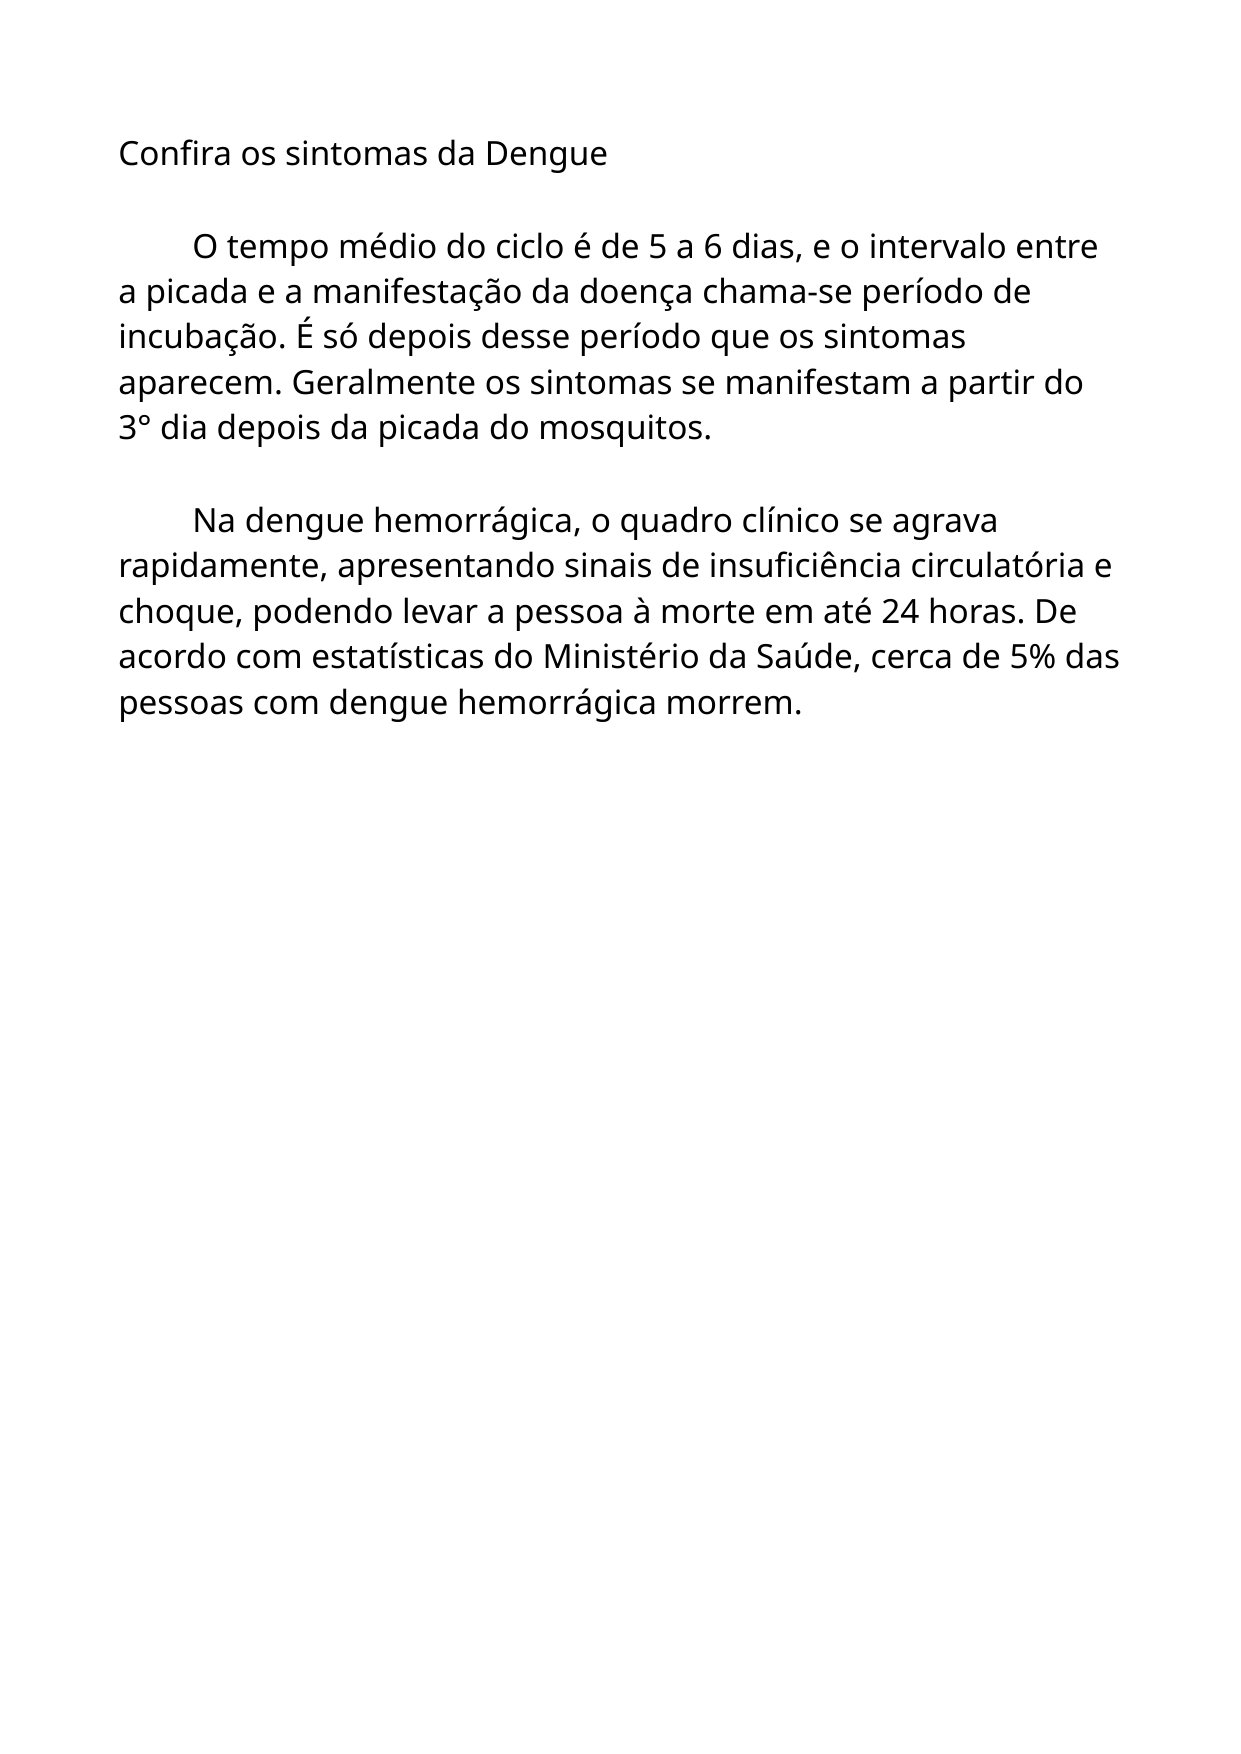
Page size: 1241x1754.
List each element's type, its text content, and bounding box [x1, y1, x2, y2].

text Confira os sintomas da Dengue [118, 130, 1122, 175]
text O tempo médio do ciclo é de 5 a 6 dias, e o intervalo entre a picada e a manifestação da doença chama-se período de incubação. É só depois desse período que os sintomas aparecem. Geralmente os sintomas se manifestam a partir do 3° dia depois da picada do mosquitos. [118, 222, 1122, 449]
text Na dengue hemorrágica, o quadro clínico se agrava rapidamente, apresentando sinais de insuficiência circulatória e choque, podendo levar a pessoa à morte em até 24 horas. De acordo com estatísticas do Ministério da Saúde, cerca de 5% das pessoas com dengue hemorrágica morrem. [118, 497, 1122, 724]
